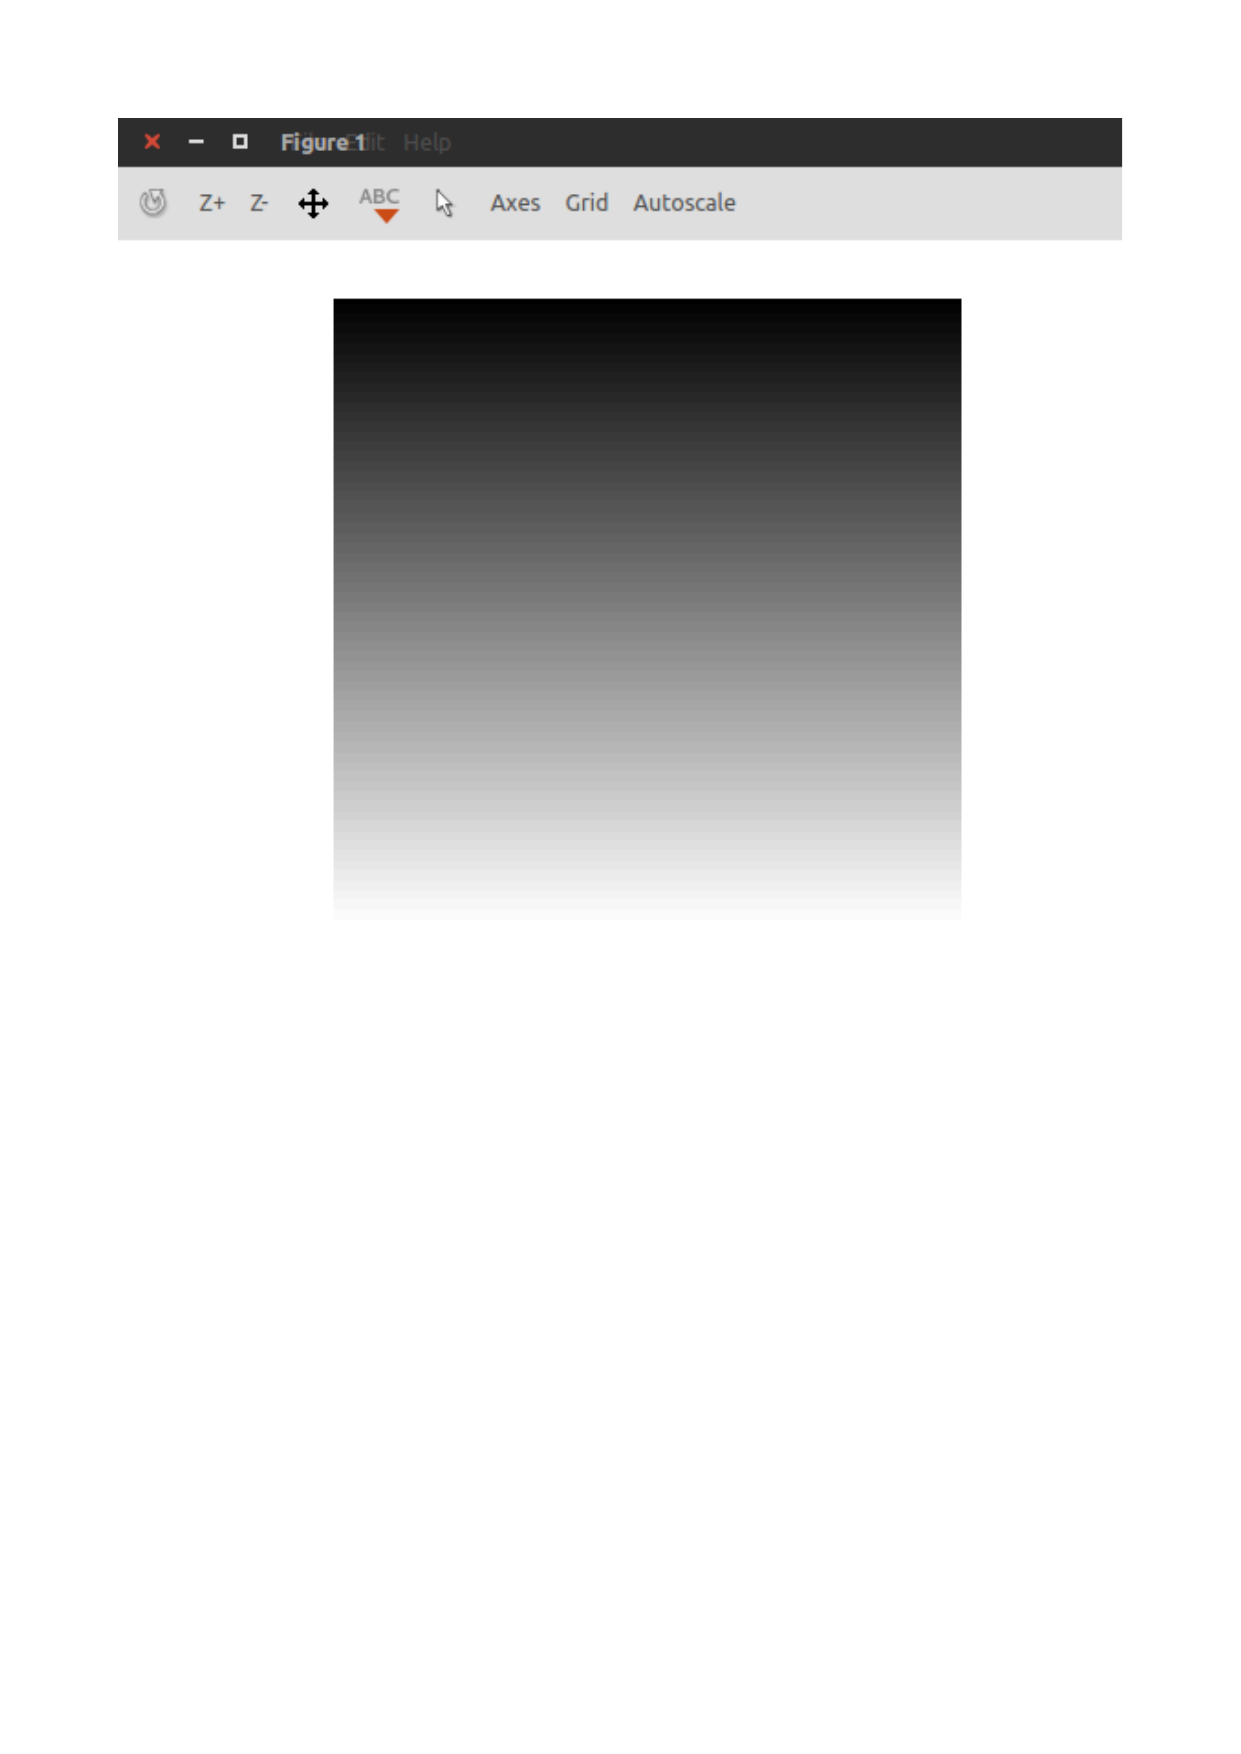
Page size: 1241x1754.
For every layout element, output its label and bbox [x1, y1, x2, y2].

picture [118, 118, 1123, 1000]
